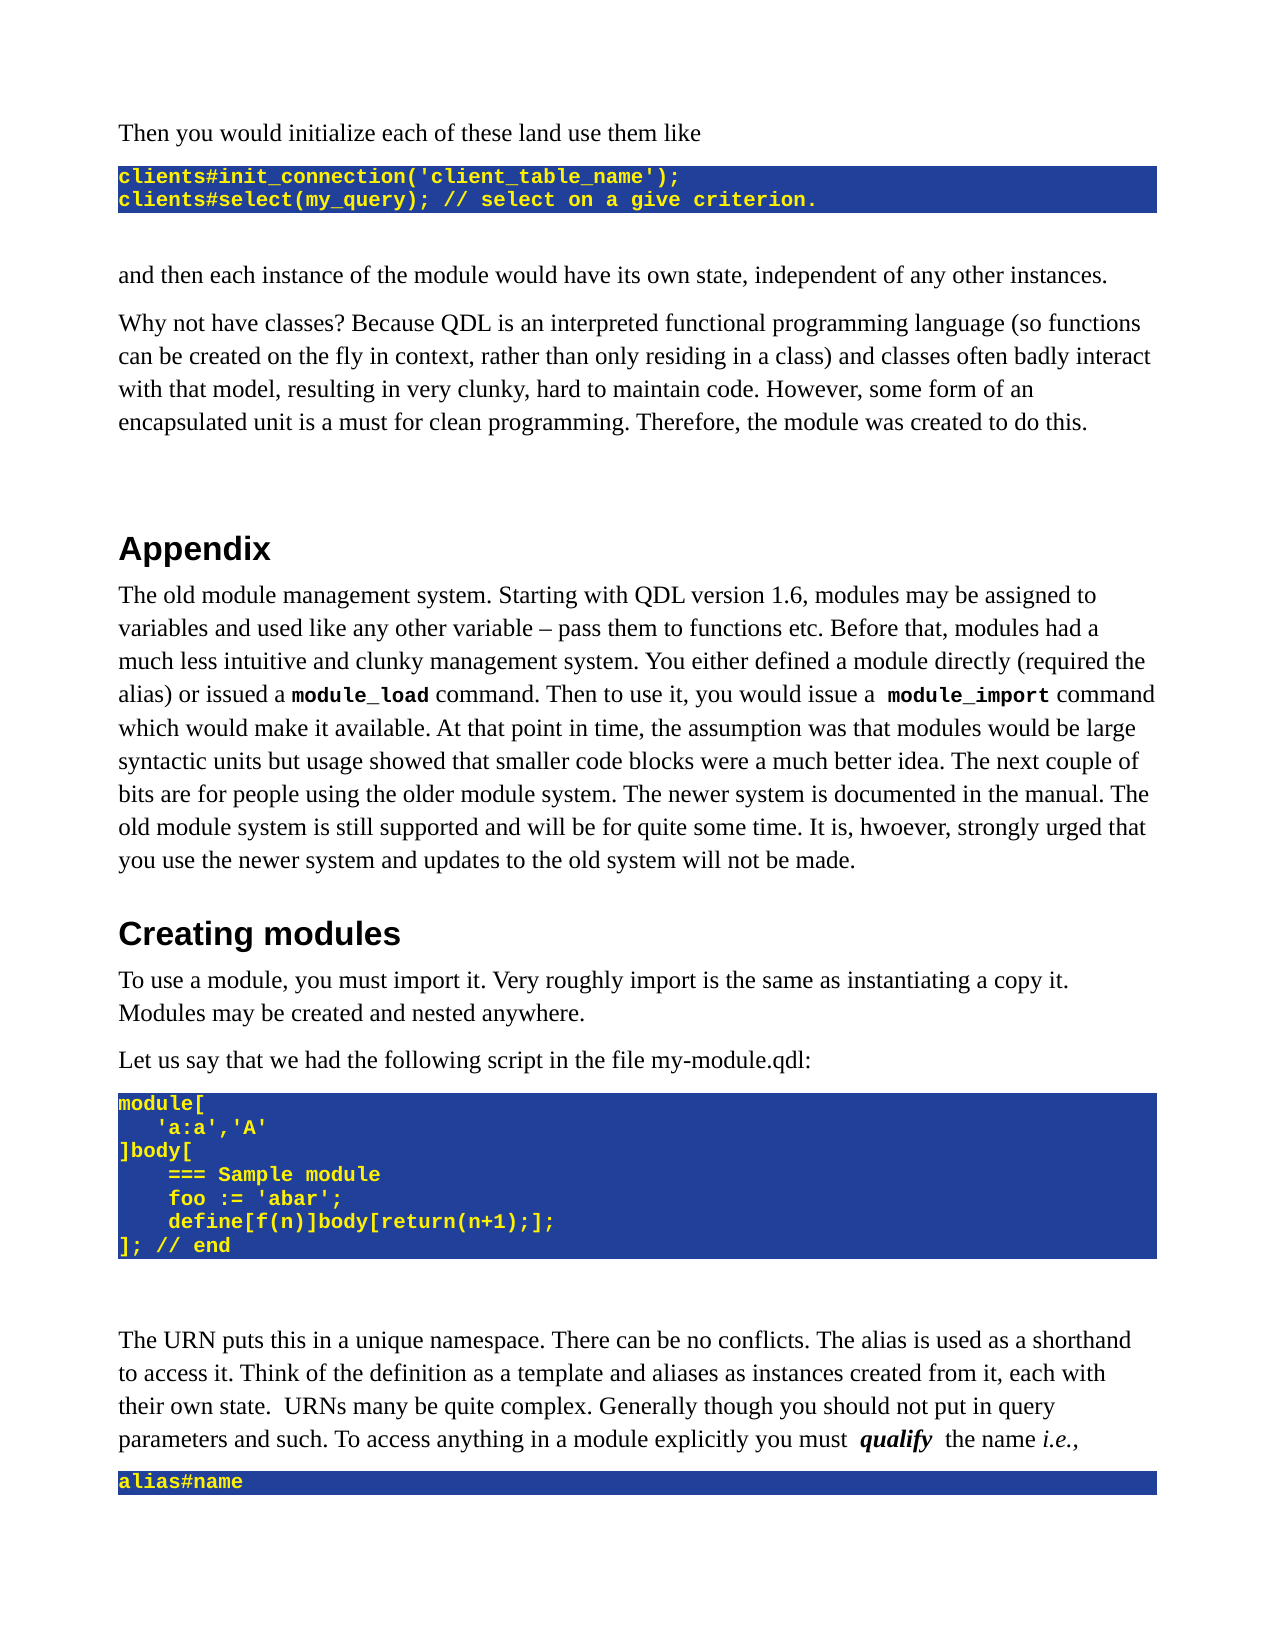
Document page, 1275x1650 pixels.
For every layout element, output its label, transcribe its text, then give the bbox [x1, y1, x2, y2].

text The old module management system. Starting with QDL version 1.6, modules may be assigned to variables and used like any other variable – pass them to functions etc. Before that, modules had a much less intuitive and clunky management system. You either defined a module directly (required the alias) or issued a module_load command. Then to use it, you would issue a module_import command which would make it available. At that point in time, the assumption was that modules would be large syntactic units but usage showed that smaller code blocks were a much better idea. The next couple of bits are for people using the older module system. The newer system is documented in the manual. The old module system is still supported and will be for quite some time. It is, hwoever, strongly urged that you use the newer system and updates to the old system will not be made. [118, 580, 1157, 874]
subtitle Creating modules [118, 914, 1157, 952]
text The URN puts this in a unique namespace. There can be no conflicts. The alias is used as a shorthand to access it. Think of the definition as a template and aliases as instances created from it, each with their own state. URNs many be quite complex. Generally though you should not put in query parameters and such. To access anything in a module explicitly you must qualify the name i.e., [118, 1259, 1157, 1453]
text foo := 'abar'; [118, 1188, 1157, 1211]
text and then each instance of the module would have its own state, independent of any other instances. [118, 261, 1157, 289]
text clients#init_connection('client_table_name'); [118, 166, 1157, 189]
subtitle Appendix [118, 529, 1157, 568]
text === Sample module [118, 1164, 1157, 1188]
text Let us say that we had the following script in the file my-module.qdl: [118, 1046, 1157, 1074]
text To use a module, you must import it. Very roughly import is the same as instantiating a copy it. Modules may be created and nested anywhere. [118, 965, 1157, 1027]
text Why not have classes? Because QDL is an interpreted functional programming language (so functions can be created on the fly in context, rather than only residing in a class) and classes often badly interact with that model, resulting in very clunky, hard to maintain code. However, some form of an encapsulated unit is a must for clean programming. Therefore, the module was created to do this. [118, 308, 1157, 436]
text ]; // end [118, 1235, 1157, 1259]
text ]body[ [118, 1141, 1157, 1164]
text 'a:a','A' [118, 1117, 1157, 1141]
text alias#name [118, 1471, 1157, 1495]
text define[f(n)]body[return(n+1);]; [118, 1211, 1157, 1235]
text module[ [118, 1093, 1157, 1117]
text Then you would initialize each of these land use them like [118, 118, 1157, 147]
text clients#select(my_query); // select on a give criterion. [118, 189, 1157, 213]
